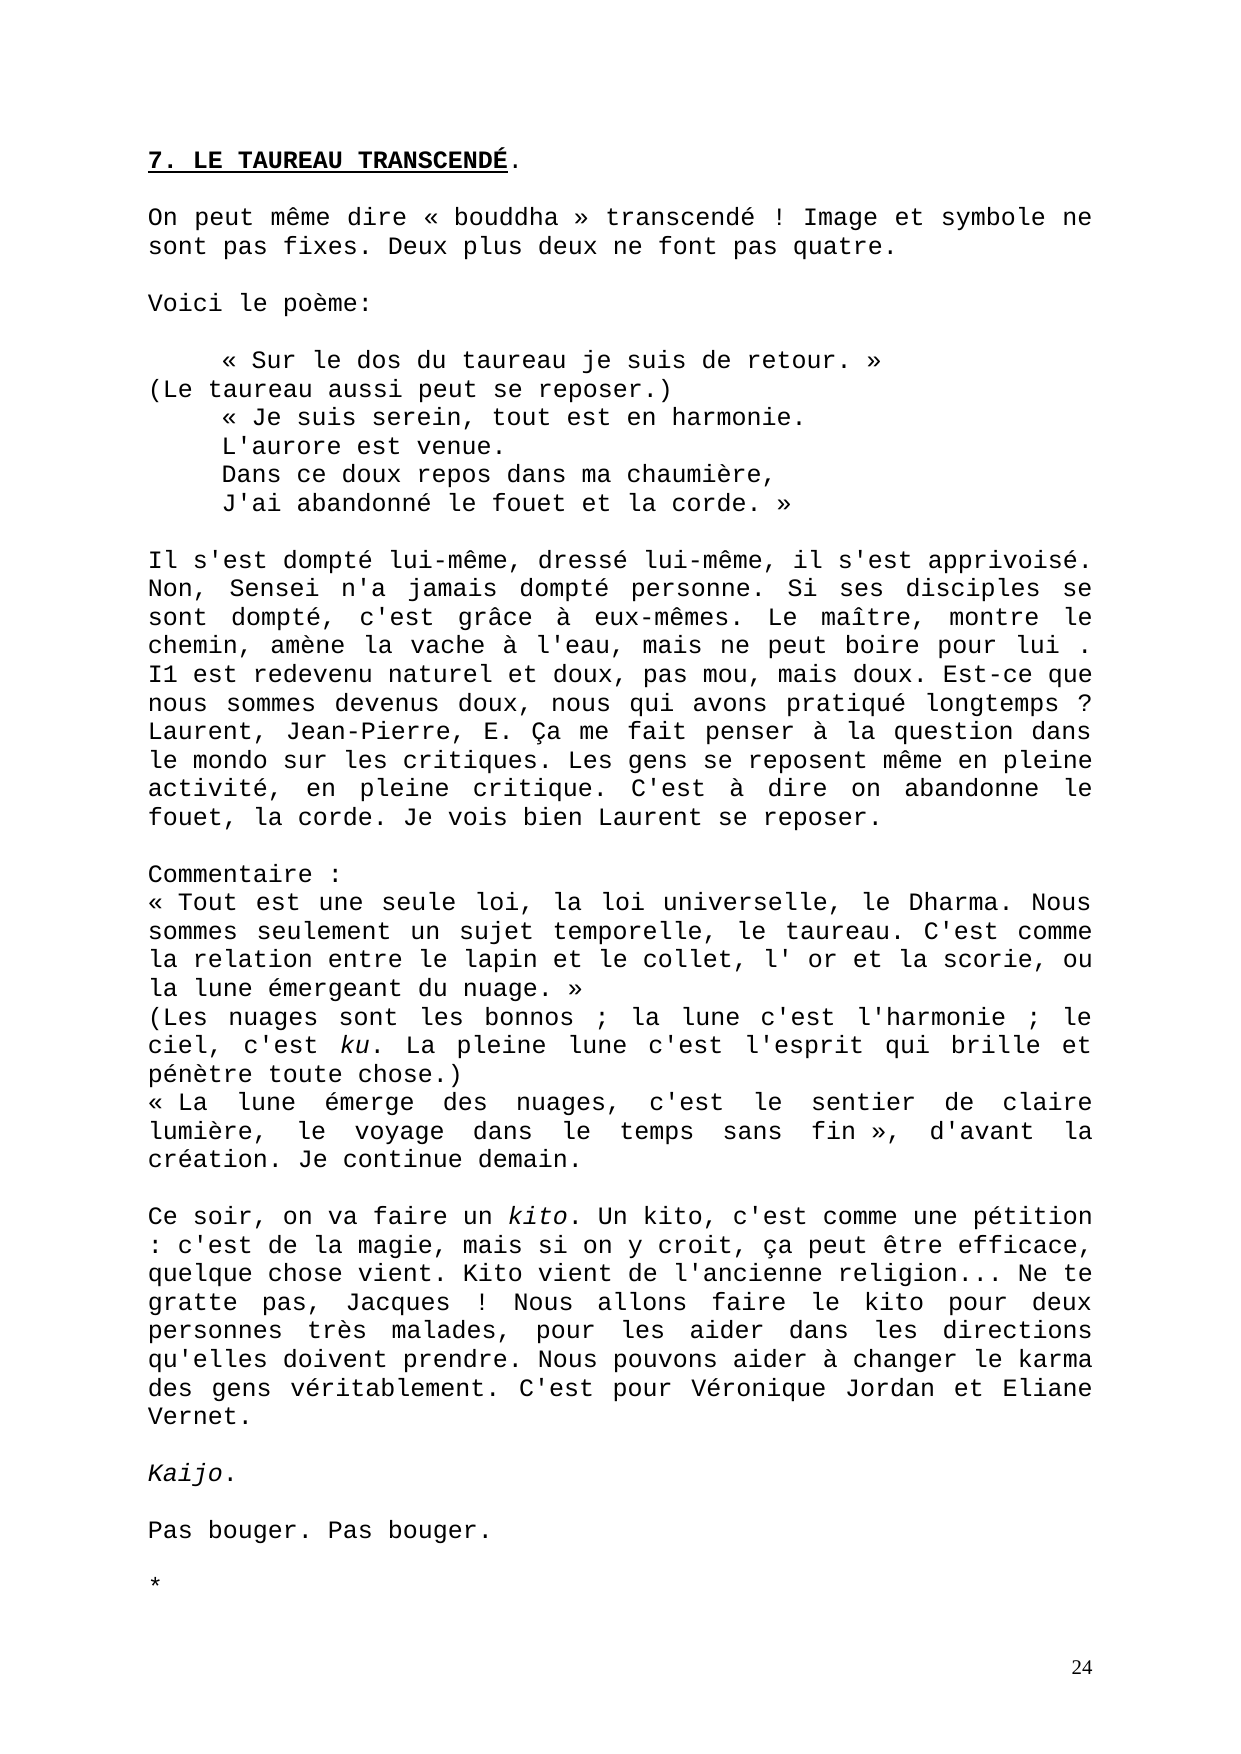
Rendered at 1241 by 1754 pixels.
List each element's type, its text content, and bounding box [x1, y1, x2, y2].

text Commentaire : [148, 861, 1093, 890]
text « Tout est une seule loi, la loi universelle, le Dharma. Nous sommes seulement un sujet temporelle, le taureau. C'est comme la relation entre le lapin et le collet, l' or et la scorie, ou la lune émergeant du nuage. » [148, 890, 1093, 1004]
text On peut même dire « bouddha » transcendé ! Image et symbole ne sont pas fixes. Deux plus deux ne font pas quatre. [148, 205, 1093, 262]
text « Sur le dos du taureau je suis de retour. » [148, 347, 1093, 376]
text J'ai abandonné le fouet et la corde. » [148, 490, 1093, 519]
text (Les nuages sont les bonnos ; la lune c'est l'harmonie ; le ciel, c'est ku. La pleine lune c'est l'esprit qui brille et pénètre toute chose.) [148, 1004, 1093, 1089]
text Voici le poème: [148, 290, 1093, 319]
text Kaijo. [148, 1461, 1093, 1489]
text Ce soir, on va faire un kito. Un kito, c'est comme une pétition : c'est de la magie, mais si on y croit, ça peut être efficace, quelque chose vient. Kito vient de l'ancienne religion... Ne te gratte pas, Jacques ! Nous allons faire le kito pour deux personnes très malades, pour les aider dans les directions qu'elles doivent prendre. Nous pouvons aider à changer le karma des gens véritablement. C'est pour Véronique Jordan et Eliane Vernet. [148, 1204, 1093, 1432]
text « La lune émerge des nuages, c'est le sentier de claire lumière, le voyage dans le temps sans fin », d'avant la création. Je continue demain. [148, 1089, 1093, 1175]
text 7. LE TAUREAU TRANSCENDÉ. [148, 148, 1093, 176]
text Pas bouger. Pas bouger. [148, 1518, 1093, 1546]
text * [148, 1575, 1093, 1603]
text Dans ce doux repos dans ma chaumière, [148, 462, 1093, 490]
text Il s'est dompté lui-même, dressé lui-même, il s'est apprivoisé. Non, Sensei n'a jamais dompté personne. Si ses disciples se sont dompté, c'est grâce à eux-mêmes. Le maître, montre le chemin, amène la vache à l'eau, mais ne peut boire pour lui . I1 est redevenu naturel et doux, pas mou, mais doux. Est-ce que nous sommes devenus doux, nous qui avons pratiqué longtemps ? Laurent, Jean-Pierre, E. Ça me fait penser à la question dans le mondo sur les critiques. Les gens se reposent même en pleine activité, en pleine critique. C'est à dire on abandonne le fouet, la corde. Je vois bien Laurent se reposer. [148, 547, 1093, 833]
text L'aurore est venue. [148, 433, 1093, 462]
text (Le taureau aussi peut se reposer.) [148, 376, 1093, 404]
text « Je suis serein, tout est en harmonie. [148, 404, 1093, 433]
